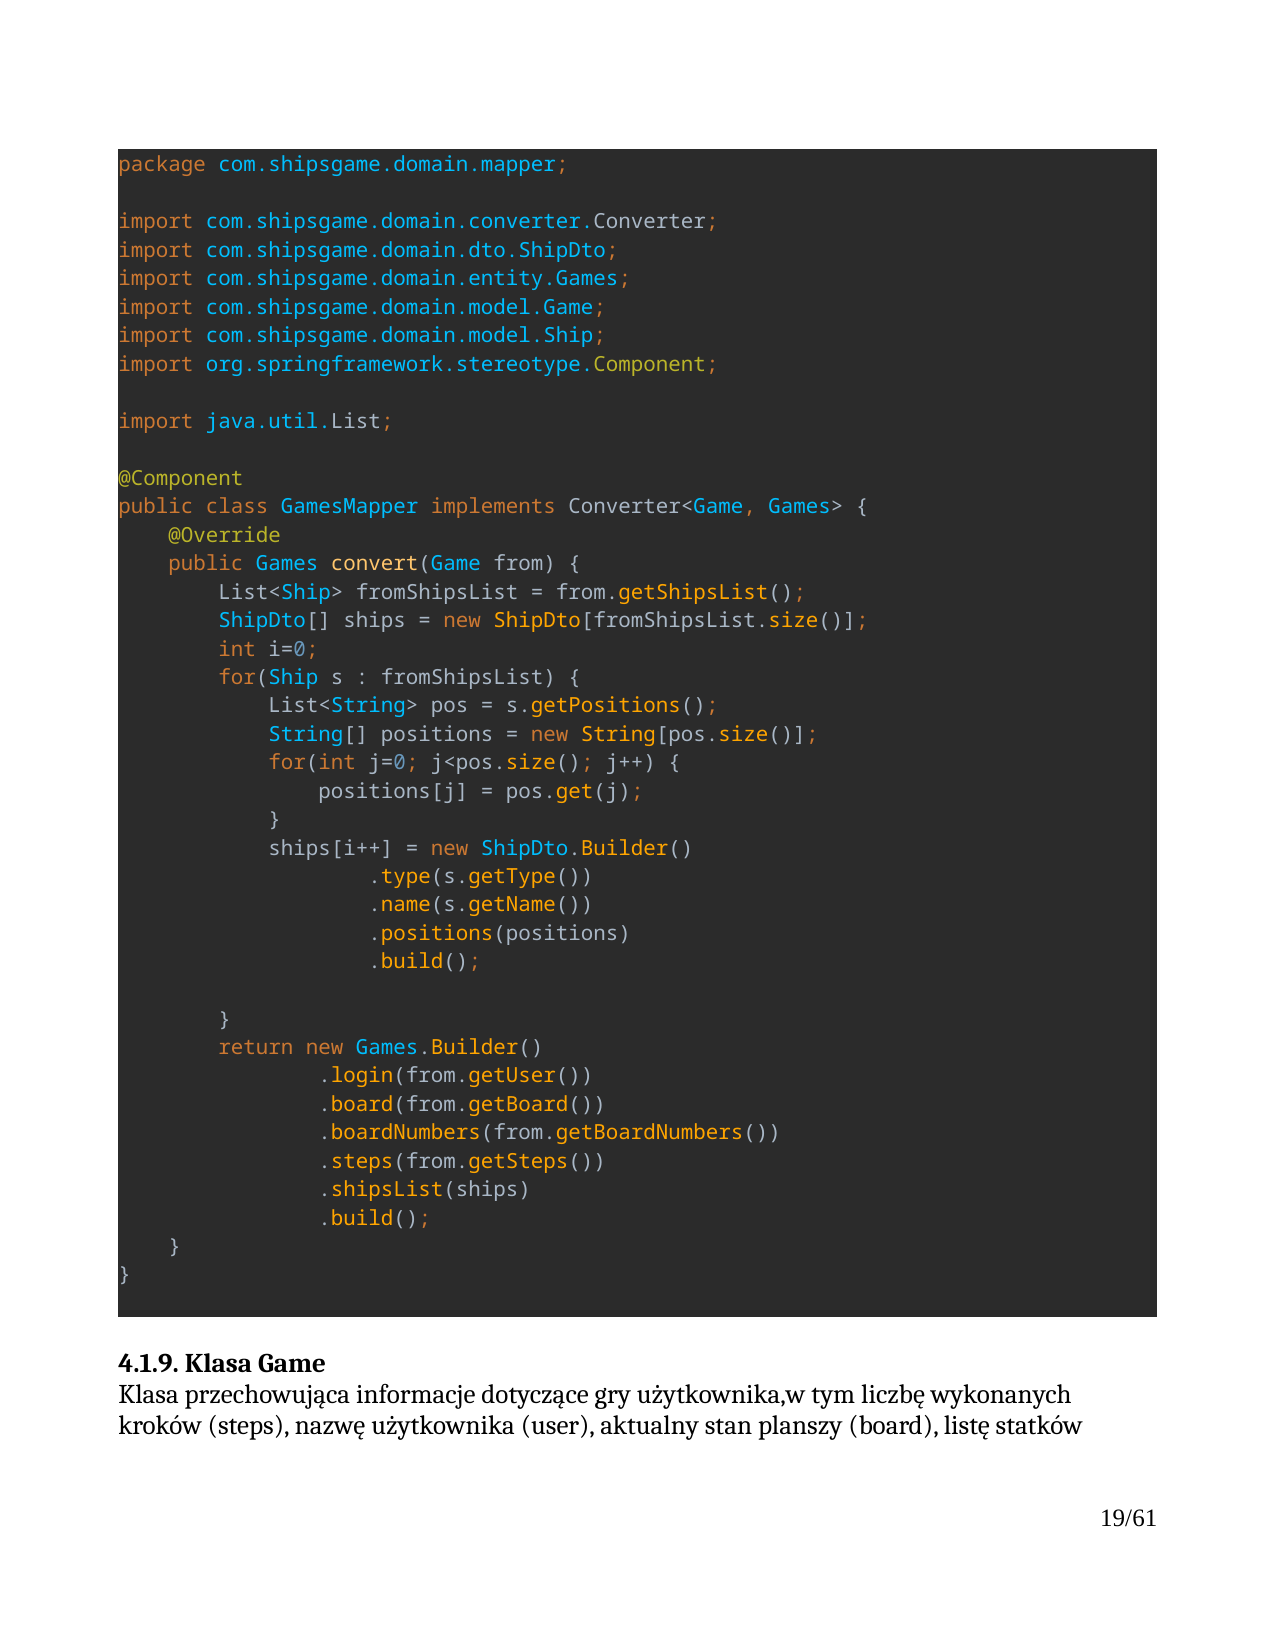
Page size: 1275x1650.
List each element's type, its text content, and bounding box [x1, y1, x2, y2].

text 4.1.9. Klasa Game [118, 1348, 1157, 1379]
text package com.shipsgame.domain.mapper; import com.shipsgame.domain.converter.Converter; import com.shipsgame.domain.dto.ShipDto; import com.shipsgame.domain.entity.Games; import com.shipsgame.domain.model.Game; import com.shipsgame.domain.model.Ship; import org.springframework.stereotype.Component; import java.util.List; @Component public class GamesMapper implements Converter<Game, Games> { @Override public Games convert(Game from) { List<Ship> fromShipsList = from.getShipsList(); ShipDto[] ships = new ShipDto[fromShipsList.size()]; int i=0; for(Ship s : fromShipsList) { List<String> pos = s.getPositions(); String[] positions = new String[pos.size()]; for(int j=0; j<pos.size(); j++) { positions[j] = pos.get(j); } ships[i++] = new ShipDto.Builder() .type(s.getType()) .name(s.getName()) .positions(positions) .build(); } return new Games.Builder() .login(from.getUser()) .board(from.getBoard()) .boardNumbers(from.getBoardNumbers()) .steps(from.getSteps()) .shipsList(ships) .build(); } } [118, 149, 1157, 1317]
text Klasa przechowująca informacje dotyczące gry użytkownika,w tym liczbę wykonanych kroków (steps), nazwę użytkownika (user), aktualny stan planszy (board), listę statków [118, 1379, 1157, 1441]
